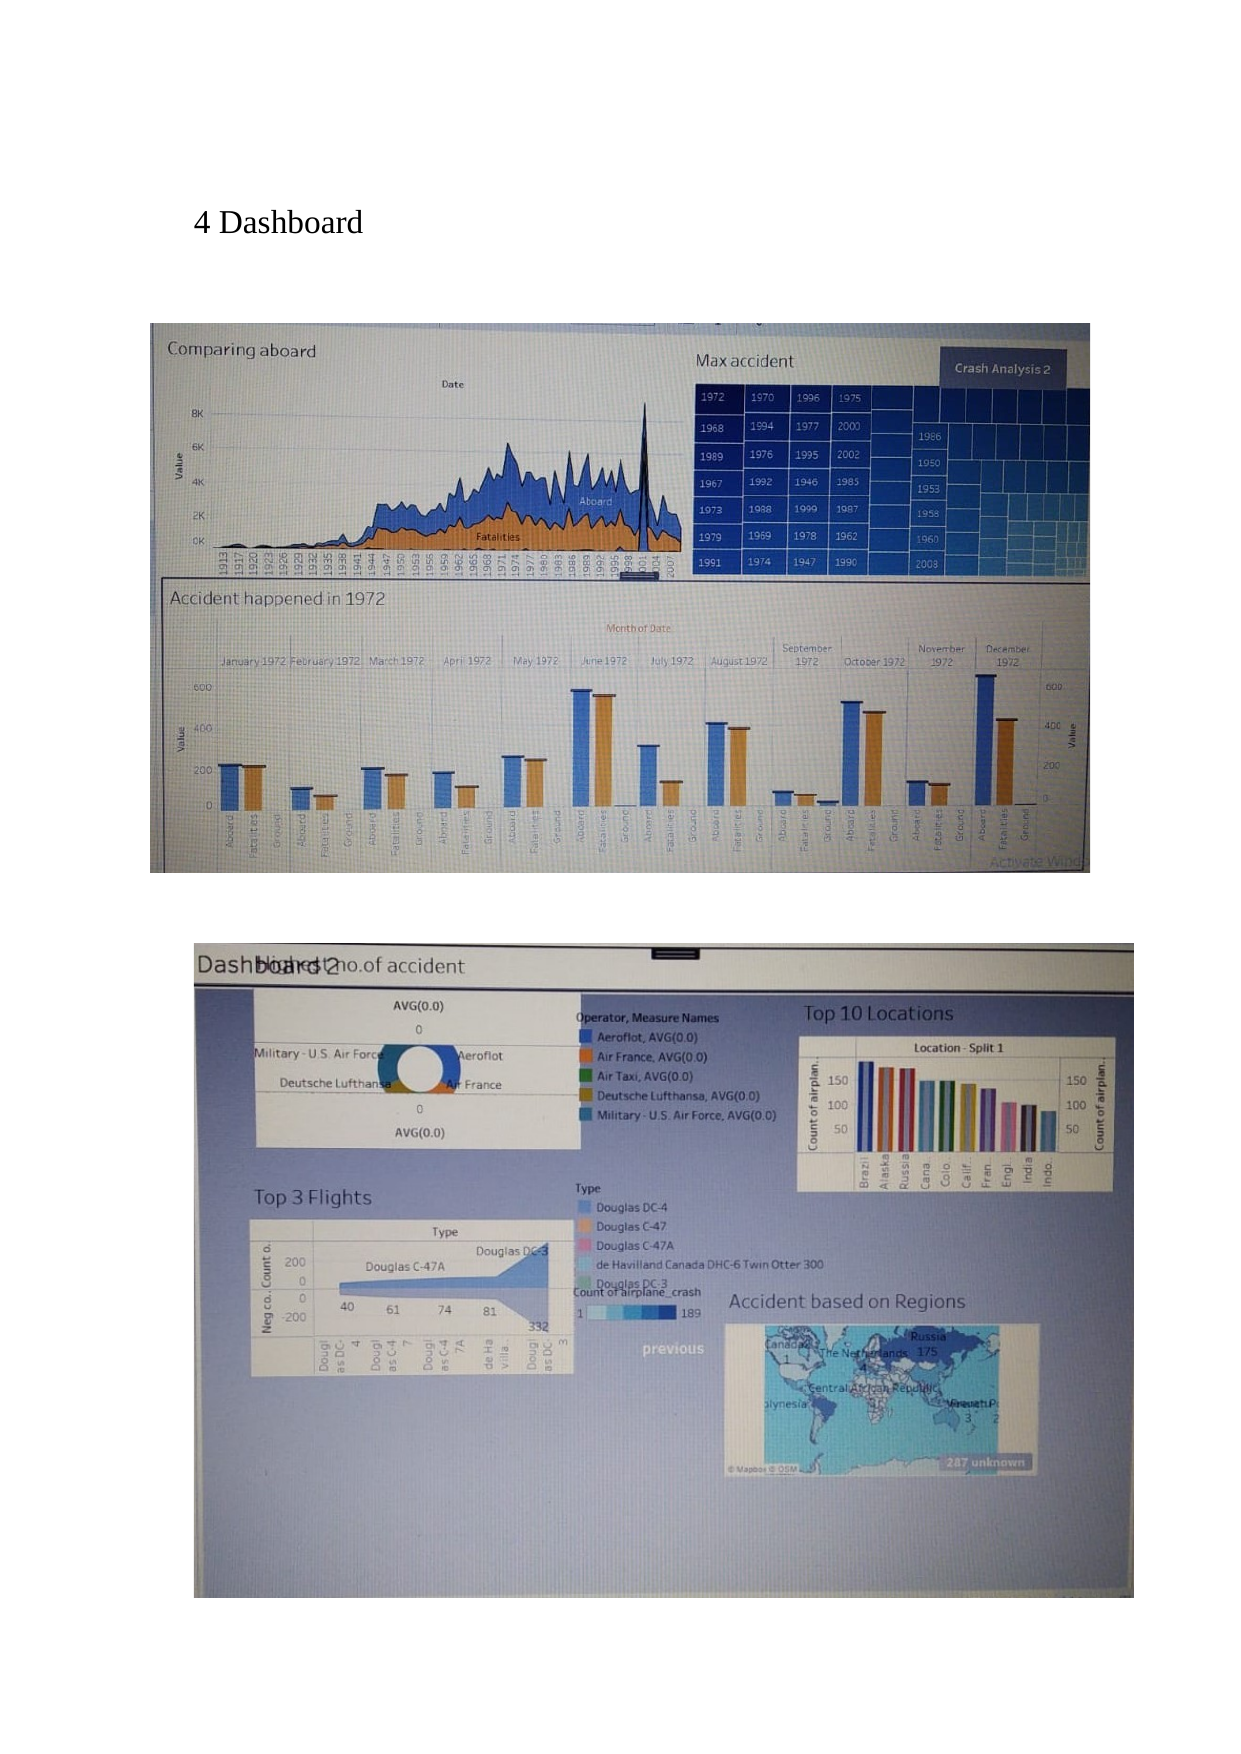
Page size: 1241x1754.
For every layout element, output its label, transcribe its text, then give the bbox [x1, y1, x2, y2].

text 4 Dashboard [194, 202, 1090, 241]
